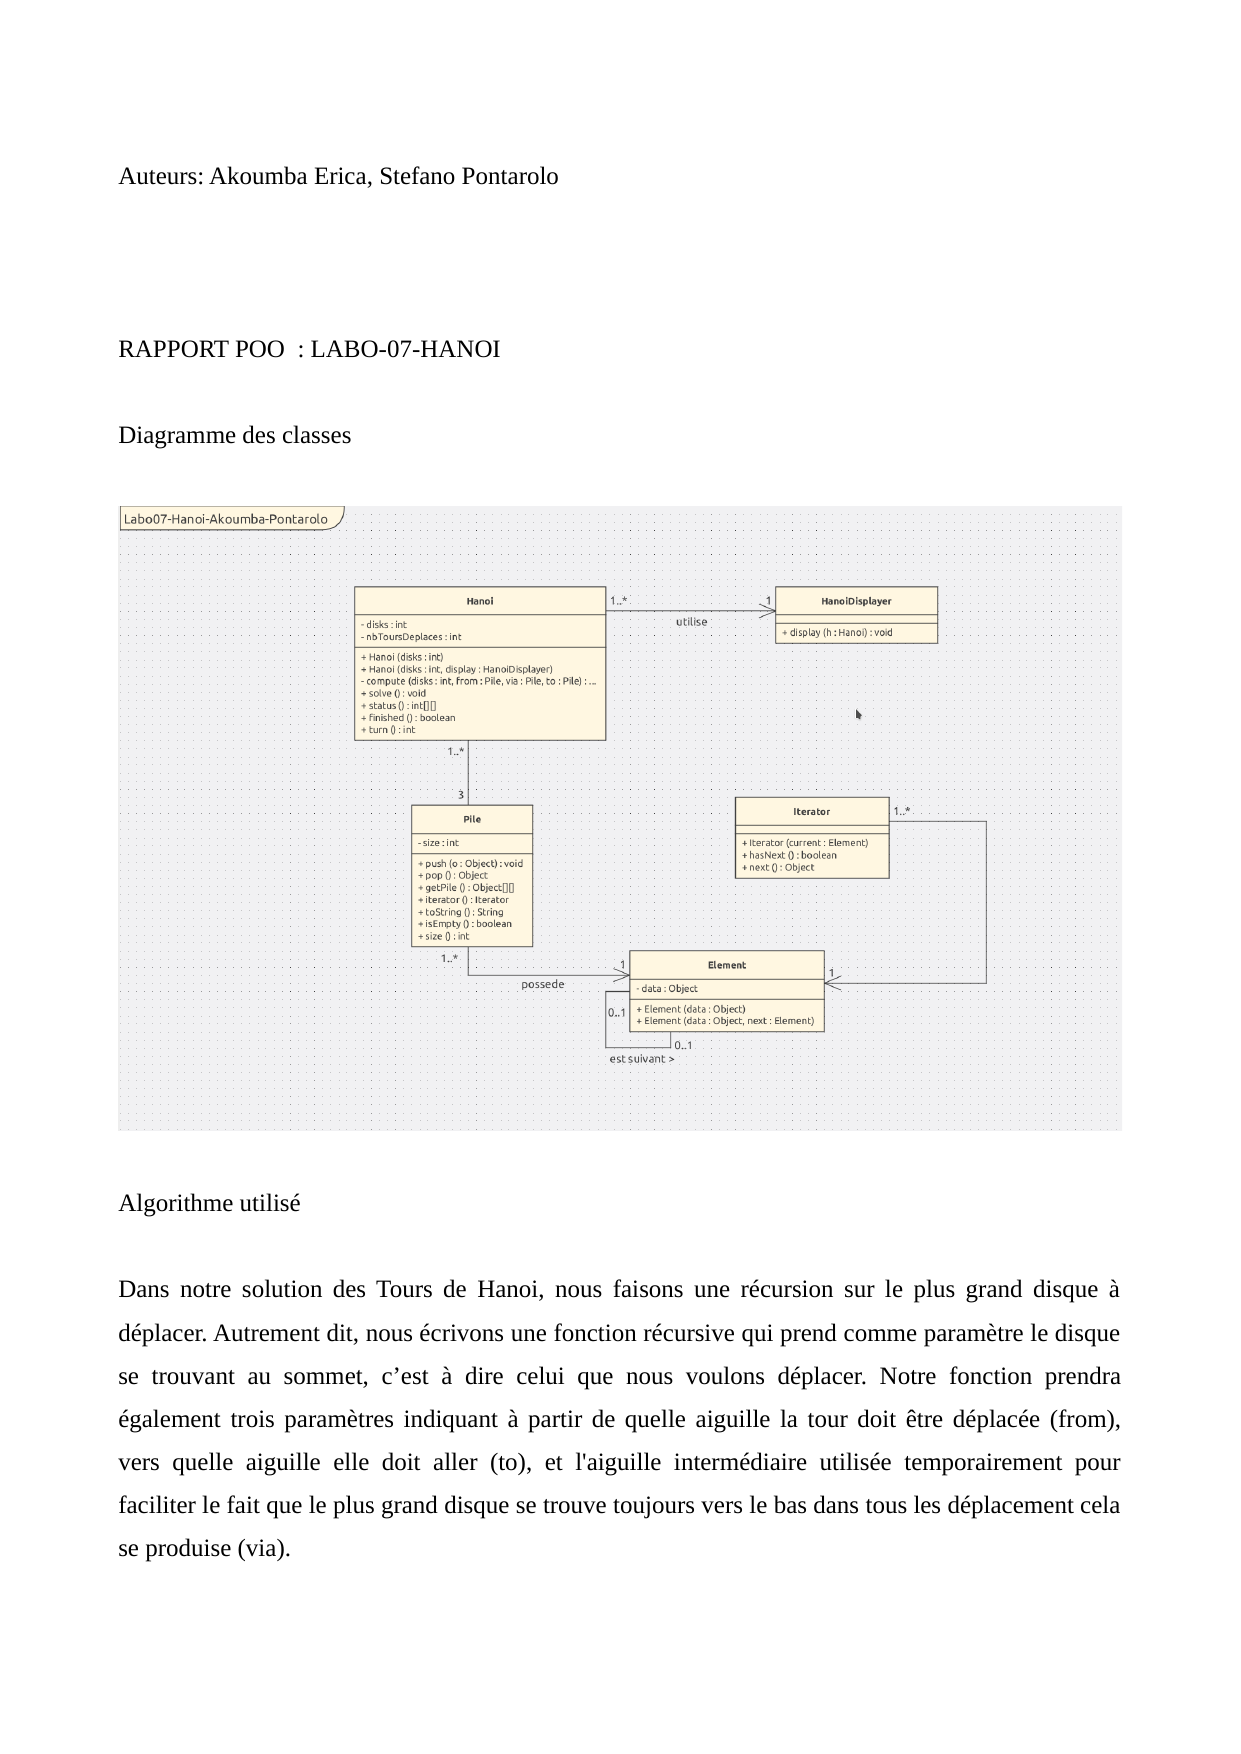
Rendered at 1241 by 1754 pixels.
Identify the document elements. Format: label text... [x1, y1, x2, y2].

text Auteurs: Akoumba Erica, Stefano Pontarolo [118, 161, 1122, 190]
text Diagramme des classes [118, 420, 1122, 449]
text Dans notre solution des Tours de Hanoi, nous faisons une récursion sur le plus grand disque à déplacer. Autrement dit, nous écrivons une fonction récursive qui prend comme paramètre le disque se trouvant au sommet, c’est à dire celui que nous voulons déplacer. Notre fonction prendra également trois paramètres indiquant à partir de quelle aiguille la tour doit être déplacée (from), vers quelle aiguille elle doit aller (to), et l'aiguille intermédiaire utilisée temporairement pour faciliter le fait que le plus grand disque se trouve toujours vers le bas dans tous les déplacement cela se produise (via). [118, 1274, 1122, 1562]
text Algorithme utilisé [118, 1188, 1122, 1217]
text RAPPORT POO : LABO-07-HANOI [118, 334, 1122, 362]
picture [118, 506, 1123, 1131]
